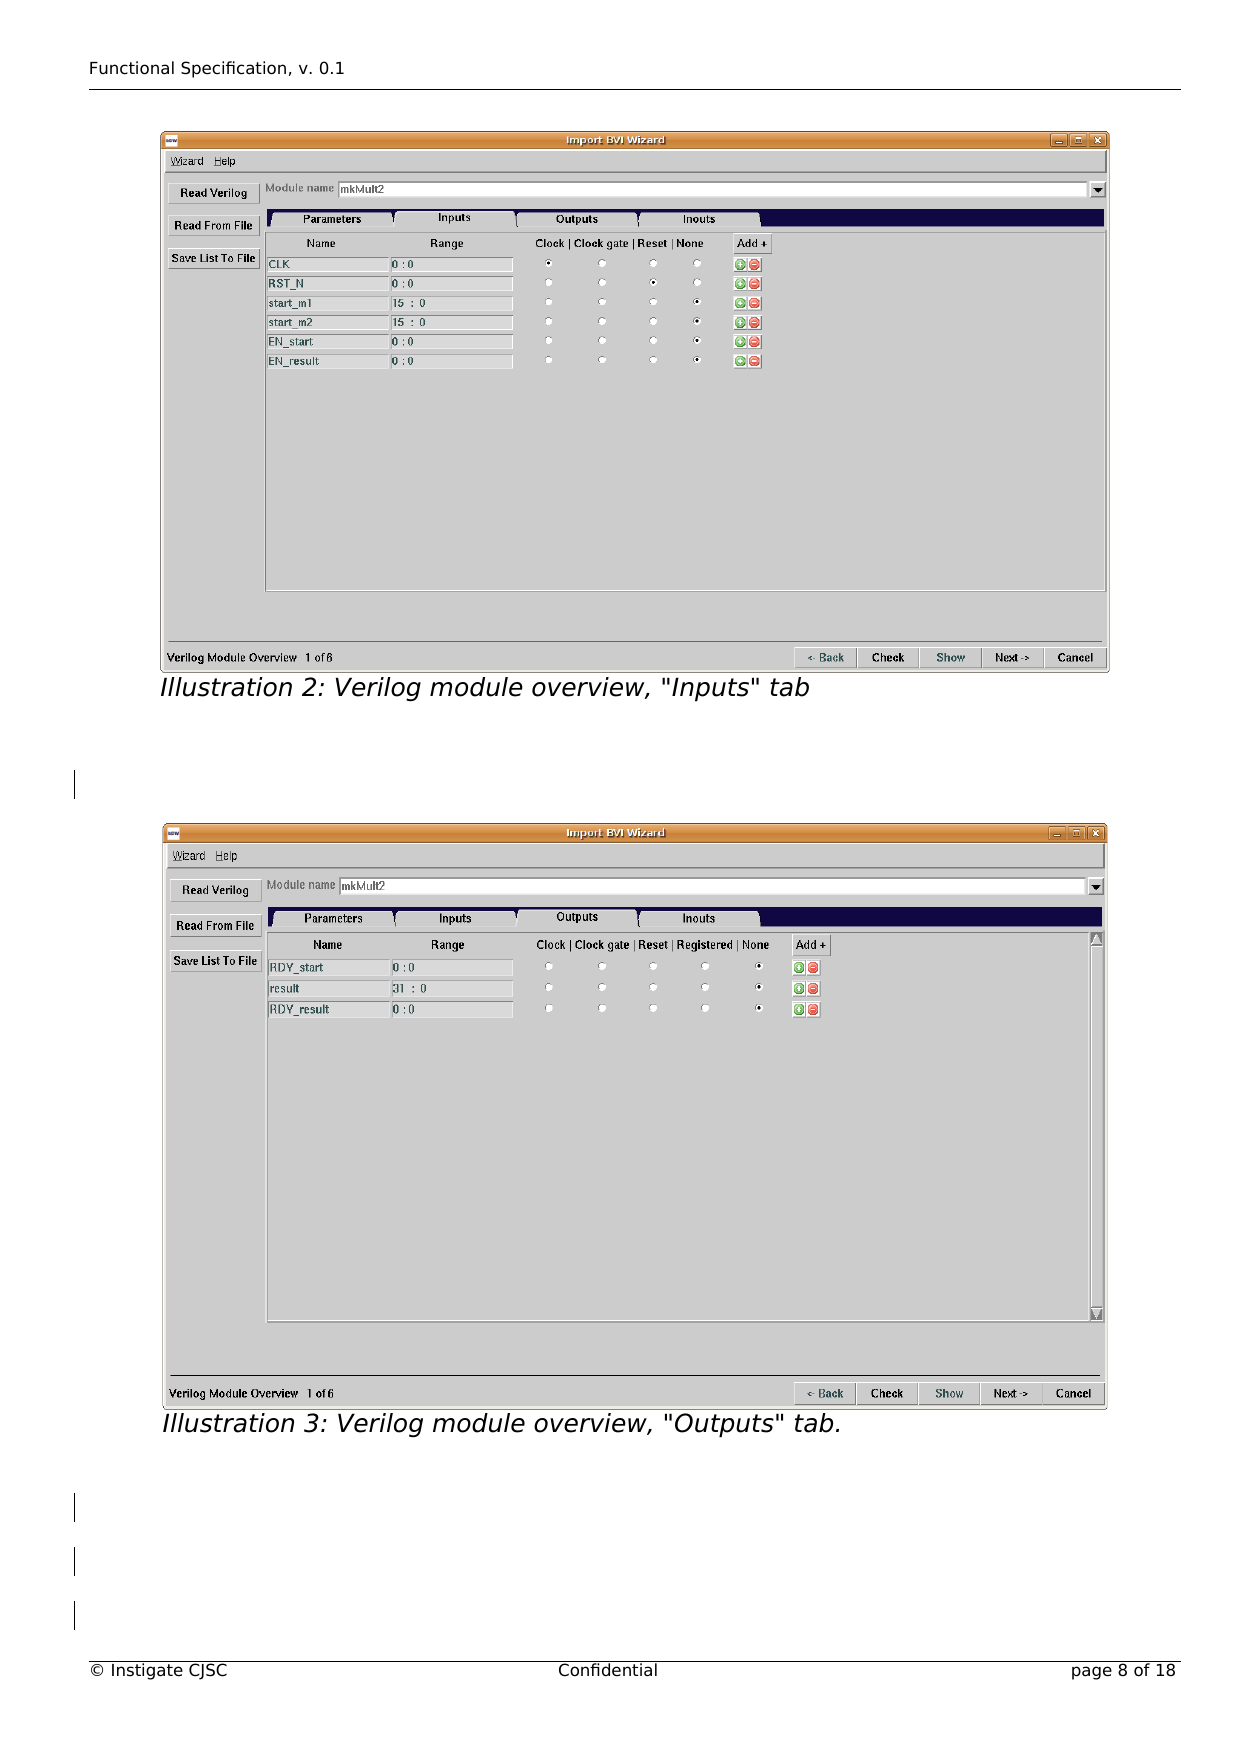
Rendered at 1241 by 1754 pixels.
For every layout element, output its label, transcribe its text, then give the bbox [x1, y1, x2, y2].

picture [162, 823, 1108, 1410]
text Illustration 3: Verilog module overview, "Outputs" tab. [162, 1410, 1107, 1438]
picture [160, 131, 1110, 673]
text Illustration 2: Verilog module overview, "Inputs" tab [160, 673, 1109, 702]
